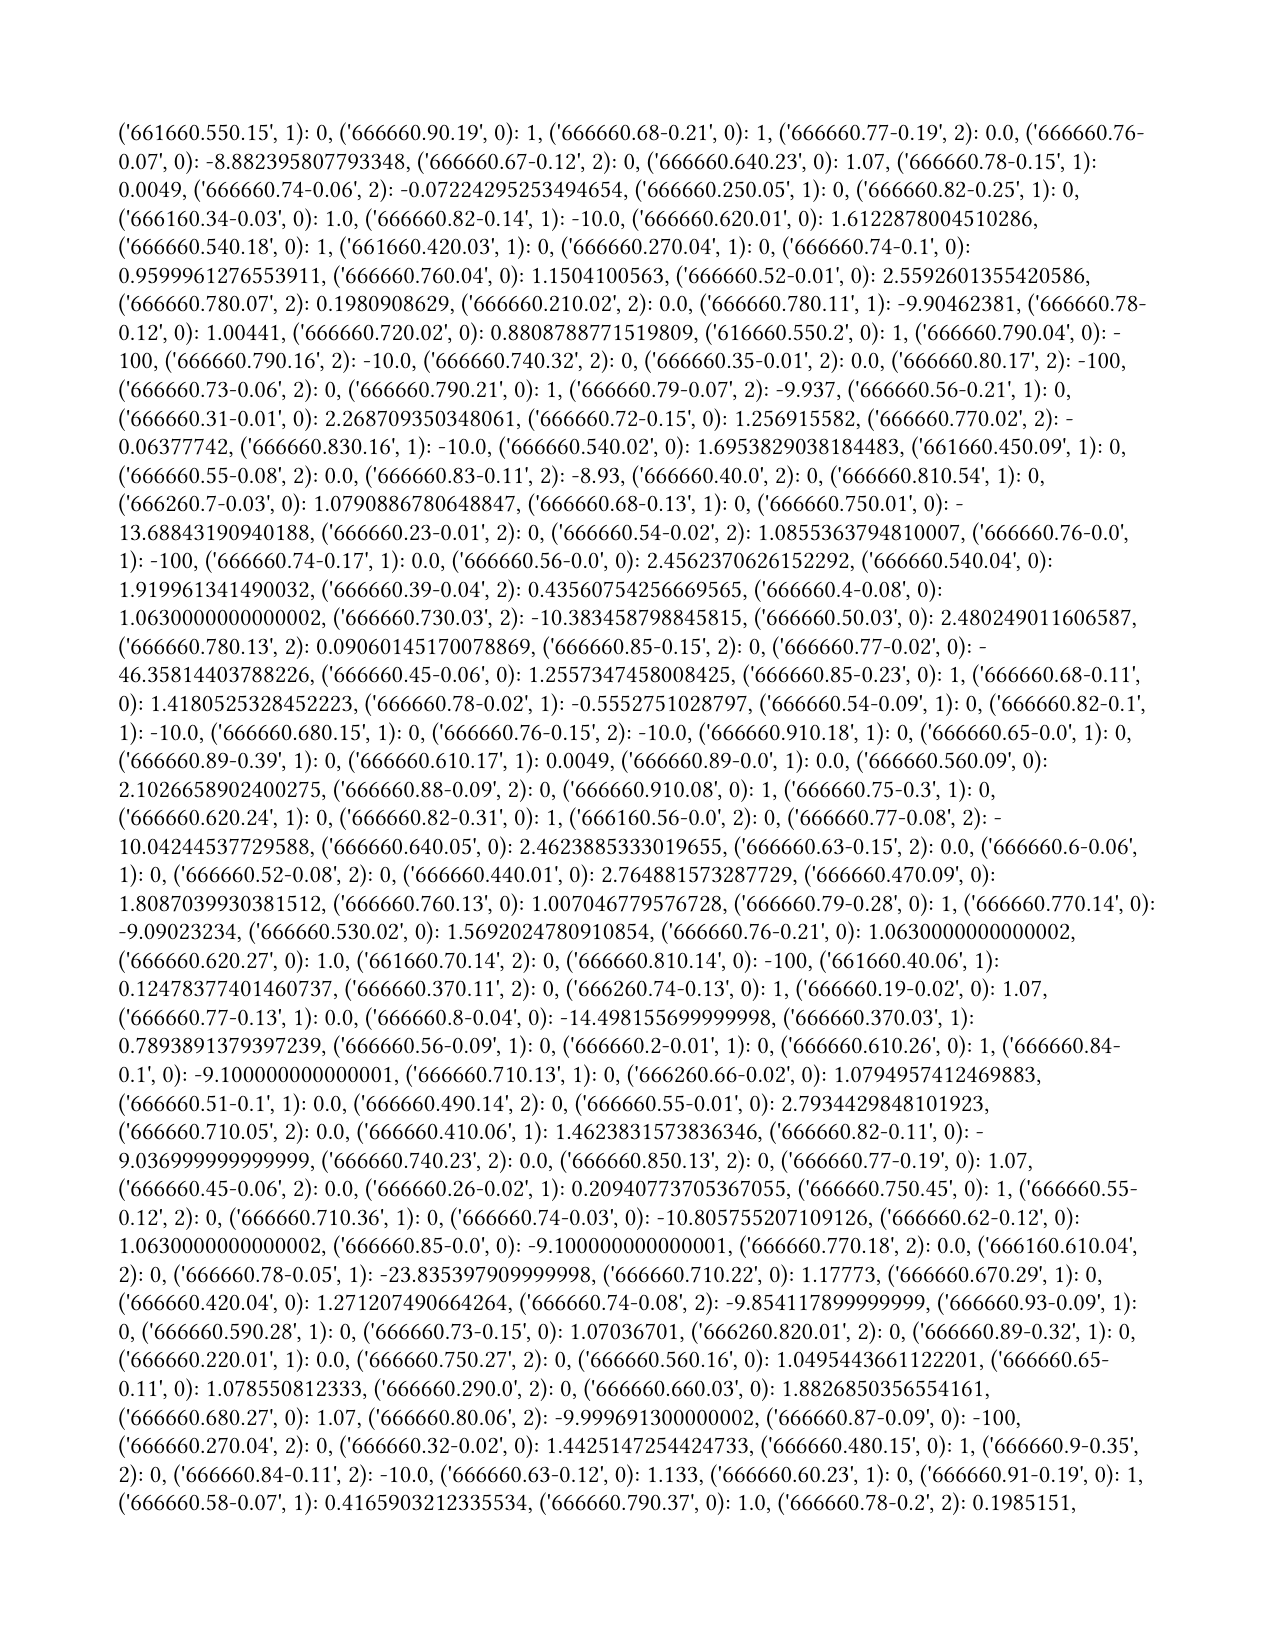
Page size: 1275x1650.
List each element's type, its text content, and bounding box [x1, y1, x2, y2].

text ('661660.550.15', 1): 0, ('666660.90.19', 0): 1, ('666660.68-0.21', 0): 1, ('666660.77-0.19', 2): 0.0, ('666660.76-0.07', 0): -8.882395807793348, ('666660.67-0.12', 2): 0, ('666660.640.23', 0): 1.07, ('666660.78-0.15', 1): 0.0049, ('666660.74-0.06', 2): -0.07224295253494654, ('666660.250.05', 1): 0, ('666660.82-0.25', 1): 0, ('666160.34-0.03', 0): 1.0, ('666660.82-0.14', 1): -10.0, ('666660.620.01', 0): 1.6122878004510286, ('666660.540.18', 0): 1, ('661660.420.03', 1): 0, ('666660.270.04', 1): 0, ('666660.74-0.1', 0): 0.9599961276553911, ('666660.760.04', 0): 1.1504100563, ('666660.52-0.01', 0): 2.5592601355420586, ('666660.780.07', 2): 0.1980908629, ('666660.210.02', 2): 0.0, ('666660.780.11', 1): -9.90462381, ('666660.78-0.12', 0): 1.00441, ('666660.720.02', 0): 0.8808788771519809, ('616660.550.2', 0): 1, ('666660.790.04', 0): -100, ('666660.790.16', 2): -10.0, ('666660.740.32', 2): 0, ('666660.35-0.01', 2): 0.0, ('666660.80.17', 2): -100, ('666660.73-0.06', 2): 0, ('666660.790.21', 0): 1, ('666660.79-0.07', 2): -9.937, ('666660.56-0.21', 1): 0, ('666660.31-0.01', 0): 2.268709350348061, ('666660.72-0.15', 0): 1.256915582, ('666660.770.02', 2): -0.06377742, ('666660.830.16', 1): -10.0, ('666660.540.02', 0): 1.6953829038184483, ('661660.450.09', 1): 0, ('666660.55-0.08', 2): 0.0, ('666660.83-0.11', 2): -8.93, ('666660.40.0', 2): 0, ('666660.810.54', 1): 0, ('666260.7-0.03', 0): 1.0790886780648847, ('666660.68-0.13', 1): 0, ('666660.750.01', 0): -13.68843190940188, ('666660.23-0.01', 2): 0, ('666660.54-0.02', 2): 1.0855363794810007, ('666660.76-0.0', 1): -100, ('666660.74-0.17', 1): 0.0, ('666660.56-0.0', 0): 2.4562370626152292, ('666660.540.04', 0): 1.919961341490032, ('666660.39-0.04', 2): 0.43560754256669565, ('666660.4-0.08', 0): 1.0630000000000002, ('666660.730.03', 2): -10.383458798845815, ('666660.50.03', 0): 2.480249011606587, ('666660.780.13', 2): 0.09060145170078869, ('666660.85-0.15', 2): 0, ('666660.77-0.02', 0): -46.35814403788226, ('666660.45-0.06', 0): 1.2557347458008425, ('666660.85-0.23', 0): 1, ('666660.68-0.11', 0): 1.4180525328452223, ('666660.78-0.02', 1): -0.5552751028797, ('666660.54-0.09', 1): 0, ('666660.82-0.1', 1): -10.0, ('666660.680.15', 1): 0, ('666660.76-0.15', 2): -10.0, ('666660.910.18', 1): 0, ('666660.65-0.0', 1): 0, ('666660.89-0.39', 1): 0, ('666660.610.17', 1): 0.0049, ('666660.89-0.0', 1): 0.0, ('666660.560.09', 0): 2.1026658902400275, ('666660.88-0.09', 2): 0, ('666660.910.08', 0): 1, ('666660.75-0.3', 1): 0, ('666660.620.24', 1): 0, ('666660.82-0.31', 0): 1, ('666160.56-0.0', 2): 0, ('666660.77-0.08', 2): -10.04244537729588, ('666660.640.05', 0): 2.4623885333019655, ('666660.63-0.15', 2): 0.0, ('666660.6-0.06', 1): 0, ('666660.52-0.08', 2): 0, ('666660.440.01', 0): 2.764881573287729, ('666660.470.09', 0): 1.8087039930381512, ('666660.760.13', 0): 1.007046779576728, ('666660.79-0.28', 0): 1, ('666660.770.14', 0): -9.09023234, ('666660.530.02', 0): 1.5692024780910854, ('666660.76-0.21', 0): 1.0630000000000002, ('666660.620.27', 0): 1.0, ('661660.70.14', 2): 0, ('666660.810.14', 0): -100, ('661660.40.06', 1): 0.12478377401460737, ('666660.370.11', 2): 0, ('666260.74-0.13', 0): 1, ('666660.19-0.02', 0): 1.07, ('666660.77-0.13', 1): 0.0, ('666660.8-0.04', 0): -14.498155699999998, ('666660.370.03', 1): 0.7893891379397239, ('666660.56-0.09', 1): 0, ('666660.2-0.01', 1): 0, ('666660.610.26', 0): 1, ('666660.84-0.1', 0): -9.100000000000001, ('666660.710.13', 1): 0, ('666260.66-0.02', 0): 1.0794957412469883, ('666660.51-0.1', 1): 0.0, ('666660.490.14', 2): 0, ('666660.55-0.01', 0): 2.7934429848101923, ('666660.710.05', 2): 0.0, ('666660.410.06', 1): 1.4623831573836346, ('666660.82-0.11', 0): -9.036999999999999, ('666660.740.23', 2): 0.0, ('666660.850.13', 2): 0, ('666660.77-0.19', 0): 1.07, ('666660.45-0.06', 2): 0.0, ('666660.26-0.02', 1): 0.20940773705367055, ('666660.750.45', 0): 1, ('666660.55-0.12', 2): 0, ('666660.710.36', 1): 0, ('666660.74-0.03', 0): -10.805755207109126, ('666660.62-0.12', 0): 1.0630000000000002, ('666660.85-0.0', 0): -9.100000000000001, ('666660.770.18', 2): 0.0, ('666160.610.04', 2): 0, ('666660.78-0.05', 1): -23.835397909999998, ('666660.710.22', 0): 1.17773, ('666660.670.29', 1): 0, ('666660.420.04', 0): 1.271207490664264, ('666660.74-0.08', 2): -9.854117899999999, ('666660.93-0.09', 1): 0, ('666660.590.28', 1): 0, ('666660.73-0.15', 0): 1.07036701, ('666260.820.01', 2): 0, ('666660.89-0.32', 1): 0, ('666660.220.01', 1): 0.0, ('666660.750.27', 2): 0, ('666660.560.16', 0): 1.0495443661122201, ('666660.65-0.11', 0): 1.078550812333, ('666660.290.0', 2): 0, ('666660.660.03', 0): 1.8826850356554161, ('666660.680.27', 0): 1.07, ('666660.80.06', 2): -9.999691300000002, ('666660.87-0.09', 0): -100, ('666660.270.04', 2): 0, ('666660.32-0.02', 0): 1.4425147254424733, ('666660.480.15', 0): 1, ('666660.9-0.35', 2): 0, ('666660.84-0.11', 2): -10.0, ('666660.63-0.12', 0): 1.133, ('666660.60.23', 1): 0, ('666660.91-0.19', 0): 1, ('666660.58-0.07', 1): 0.4165903212335534, ('666660.790.37', 0): 1.0, ('666660.78-0.2', 2): 0.1985151, [118, 118, 1157, 1517]
